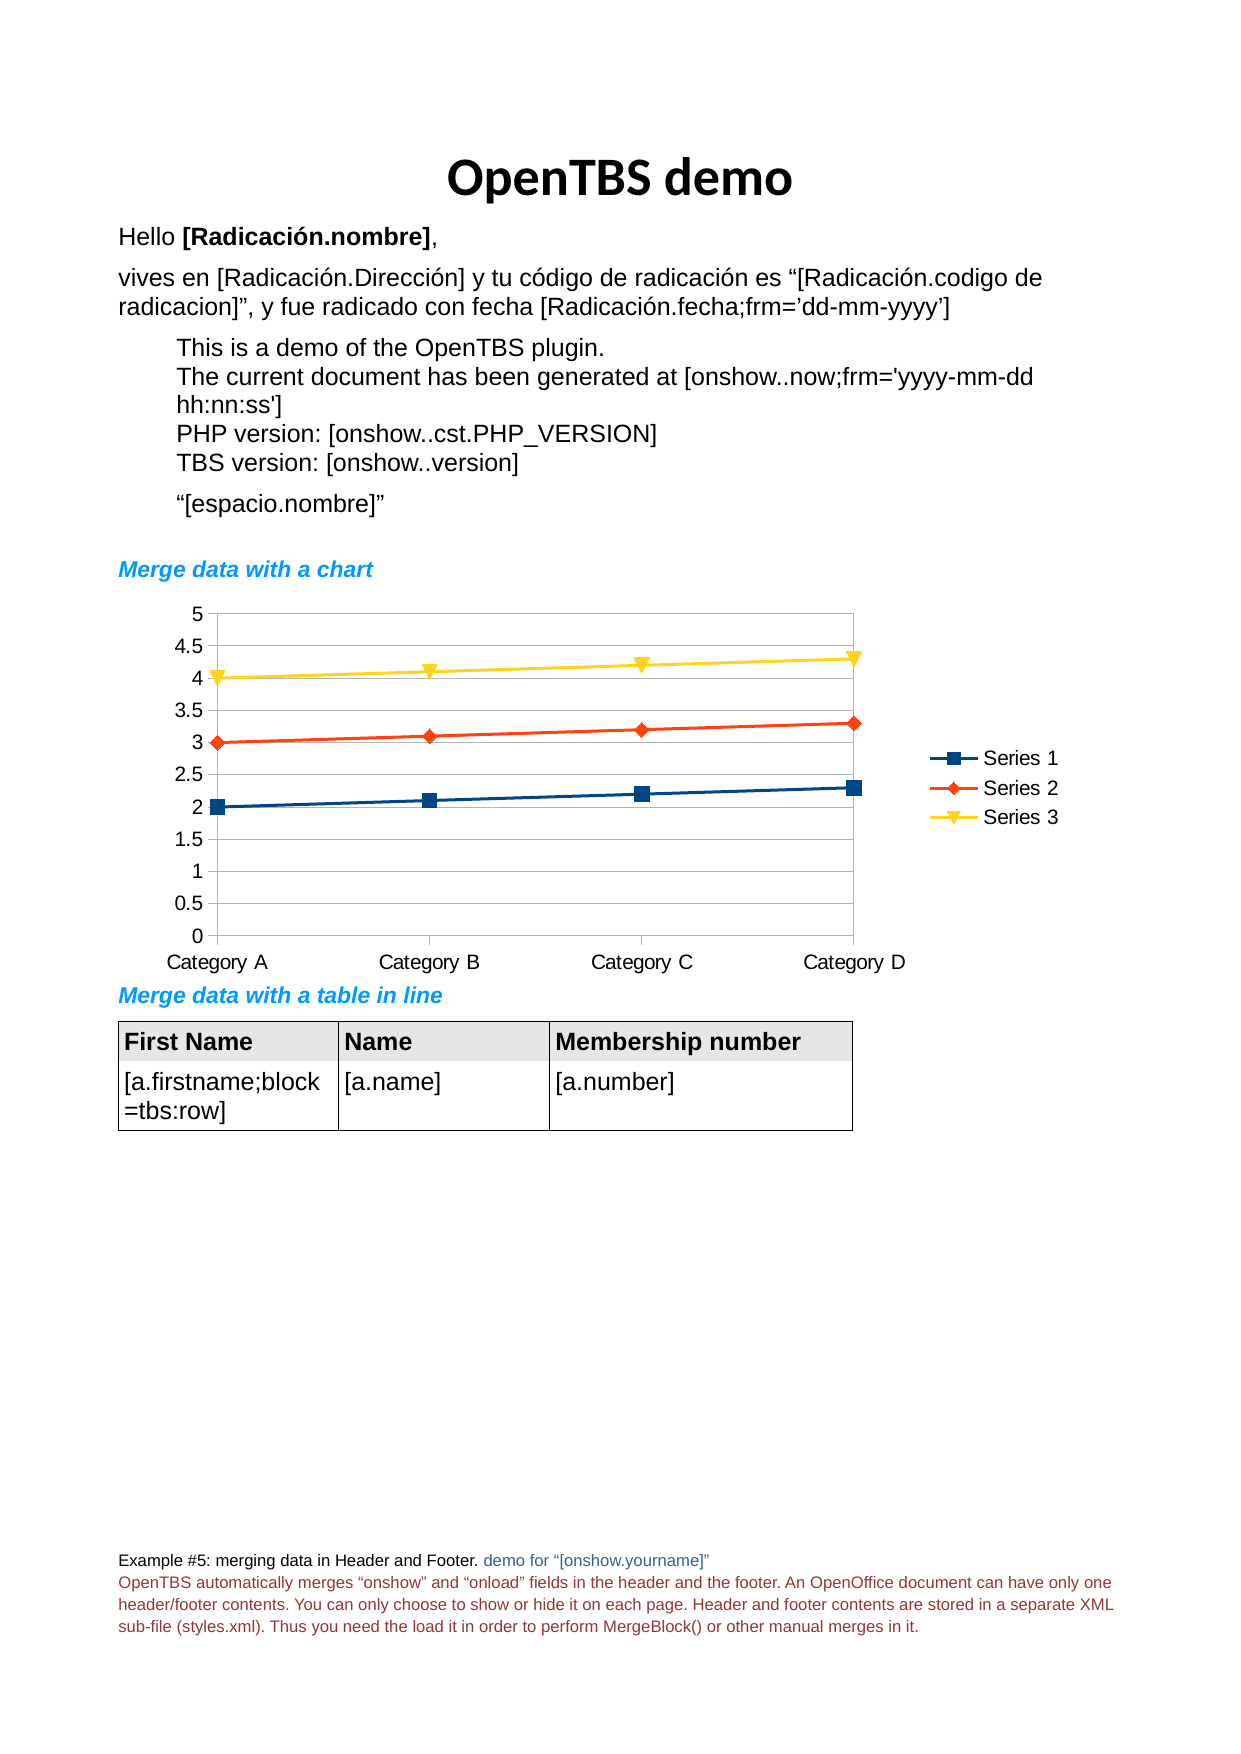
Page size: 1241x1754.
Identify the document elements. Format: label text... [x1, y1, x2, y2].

text “[espacio.nombre]” [176, 489, 1122, 518]
table_cell [a.firstname;block=tbs:row] [119, 1061, 338, 1130]
table_cell [a.name] [339, 1061, 549, 1130]
table_header First Name [119, 1022, 338, 1061]
subtitle OpenTBS demo [118, 143, 1122, 209]
subtitle Merge data with a chart [118, 556, 1122, 582]
text vives en [Radicación.Dirección] y tu código de radicación es “[Radicación.codigo de radicacion]”, y fue radicado con fecha [Radicación.fecha;frm=’dd-mm-yyyy’] [118, 263, 1122, 321]
table_cell [a.number] [550, 1061, 852, 1130]
text This is a demo of the OpenTBS plugin. The current document has been generated at [onshow..now;frm='yyyy-mm-dd hh:nn:ss'] PHP version: [onshow..cst.PHP_VERSION] TBS version: [onshow..version] [176, 333, 1122, 477]
subtitle Merge data with a table in line [118, 619, 1122, 1008]
text Hello [Radicación.nombre], [118, 222, 1122, 251]
table_header Membership number [550, 1022, 852, 1061]
table_header Name [339, 1022, 549, 1061]
